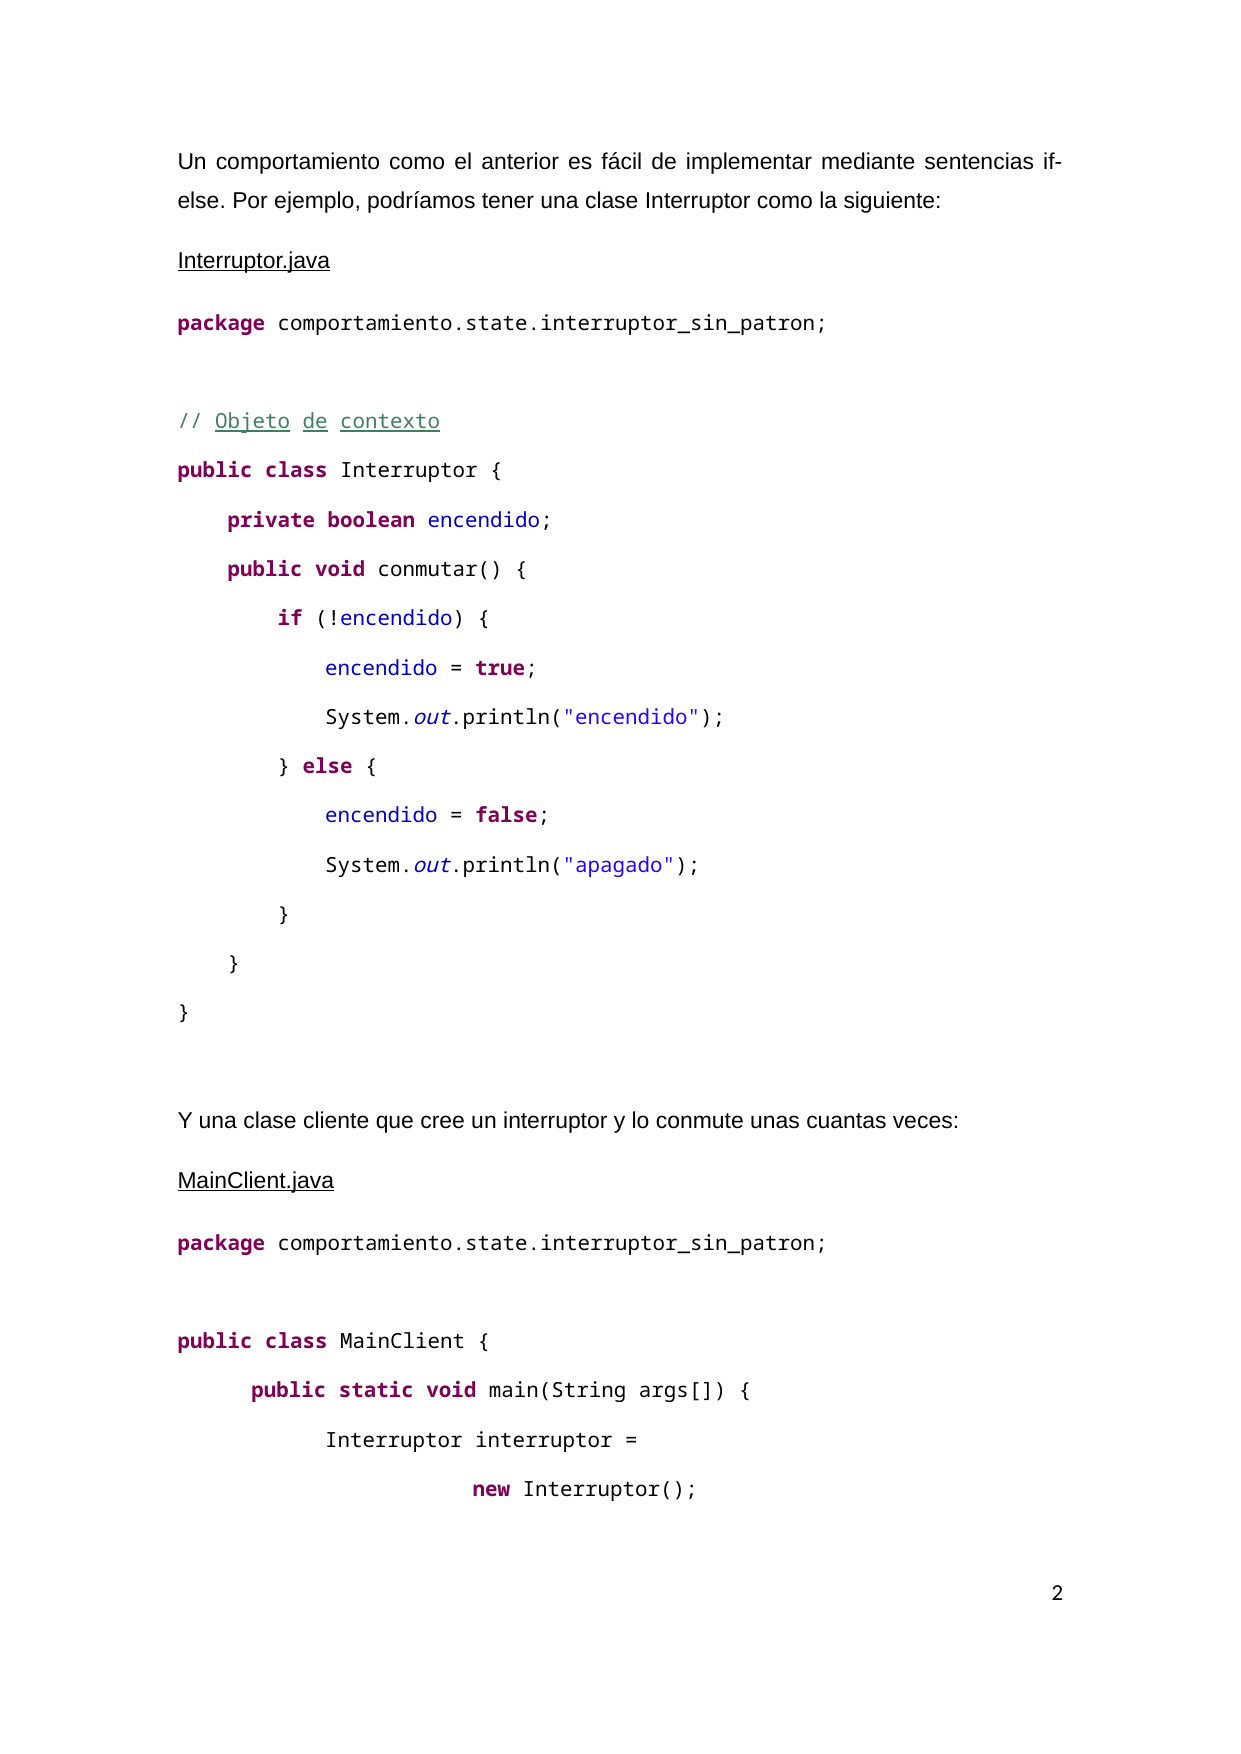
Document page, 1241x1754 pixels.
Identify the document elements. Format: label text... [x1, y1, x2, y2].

text new Interruptor(); [177, 1474, 1063, 1502]
text public class MainClient { [177, 1326, 1063, 1355]
text private boolean encendido; [177, 505, 1063, 533]
text Un comportamiento como el anterior es fácil de implementar mediante sentencias if-else. Por ejemplo, podríamos tener una clase Interruptor como la siguiente: [177, 148, 1063, 213]
text if (!encendido) { [177, 603, 1063, 632]
text Y una clase cliente que cree un interruptor y lo conmute unas cuantas veces: [177, 1107, 1063, 1133]
text Interruptor.java [177, 247, 1063, 274]
text encendido = false; [177, 800, 1063, 829]
text encendido = true; [177, 653, 1063, 681]
text System.out.println("encendido"); [177, 702, 1063, 730]
text package comportamiento.state.interruptor_sin_patron; [177, 1228, 1063, 1256]
text MainClient.java [177, 1167, 1063, 1194]
text System.out.println("apagado"); [177, 850, 1063, 878]
text Interruptor interruptor = [177, 1425, 1063, 1453]
text } [177, 948, 1063, 977]
text public class Interruptor { [177, 456, 1063, 484]
text } [177, 997, 1063, 1026]
text // Objeto de contexto [177, 406, 1063, 435]
text public void conmutar() { [177, 554, 1063, 582]
text } else { [177, 751, 1063, 779]
text package comportamiento.state.interruptor_sin_patron; [177, 308, 1063, 336]
text } [177, 899, 1063, 927]
text public static void main(String args[]) { [177, 1376, 1063, 1404]
